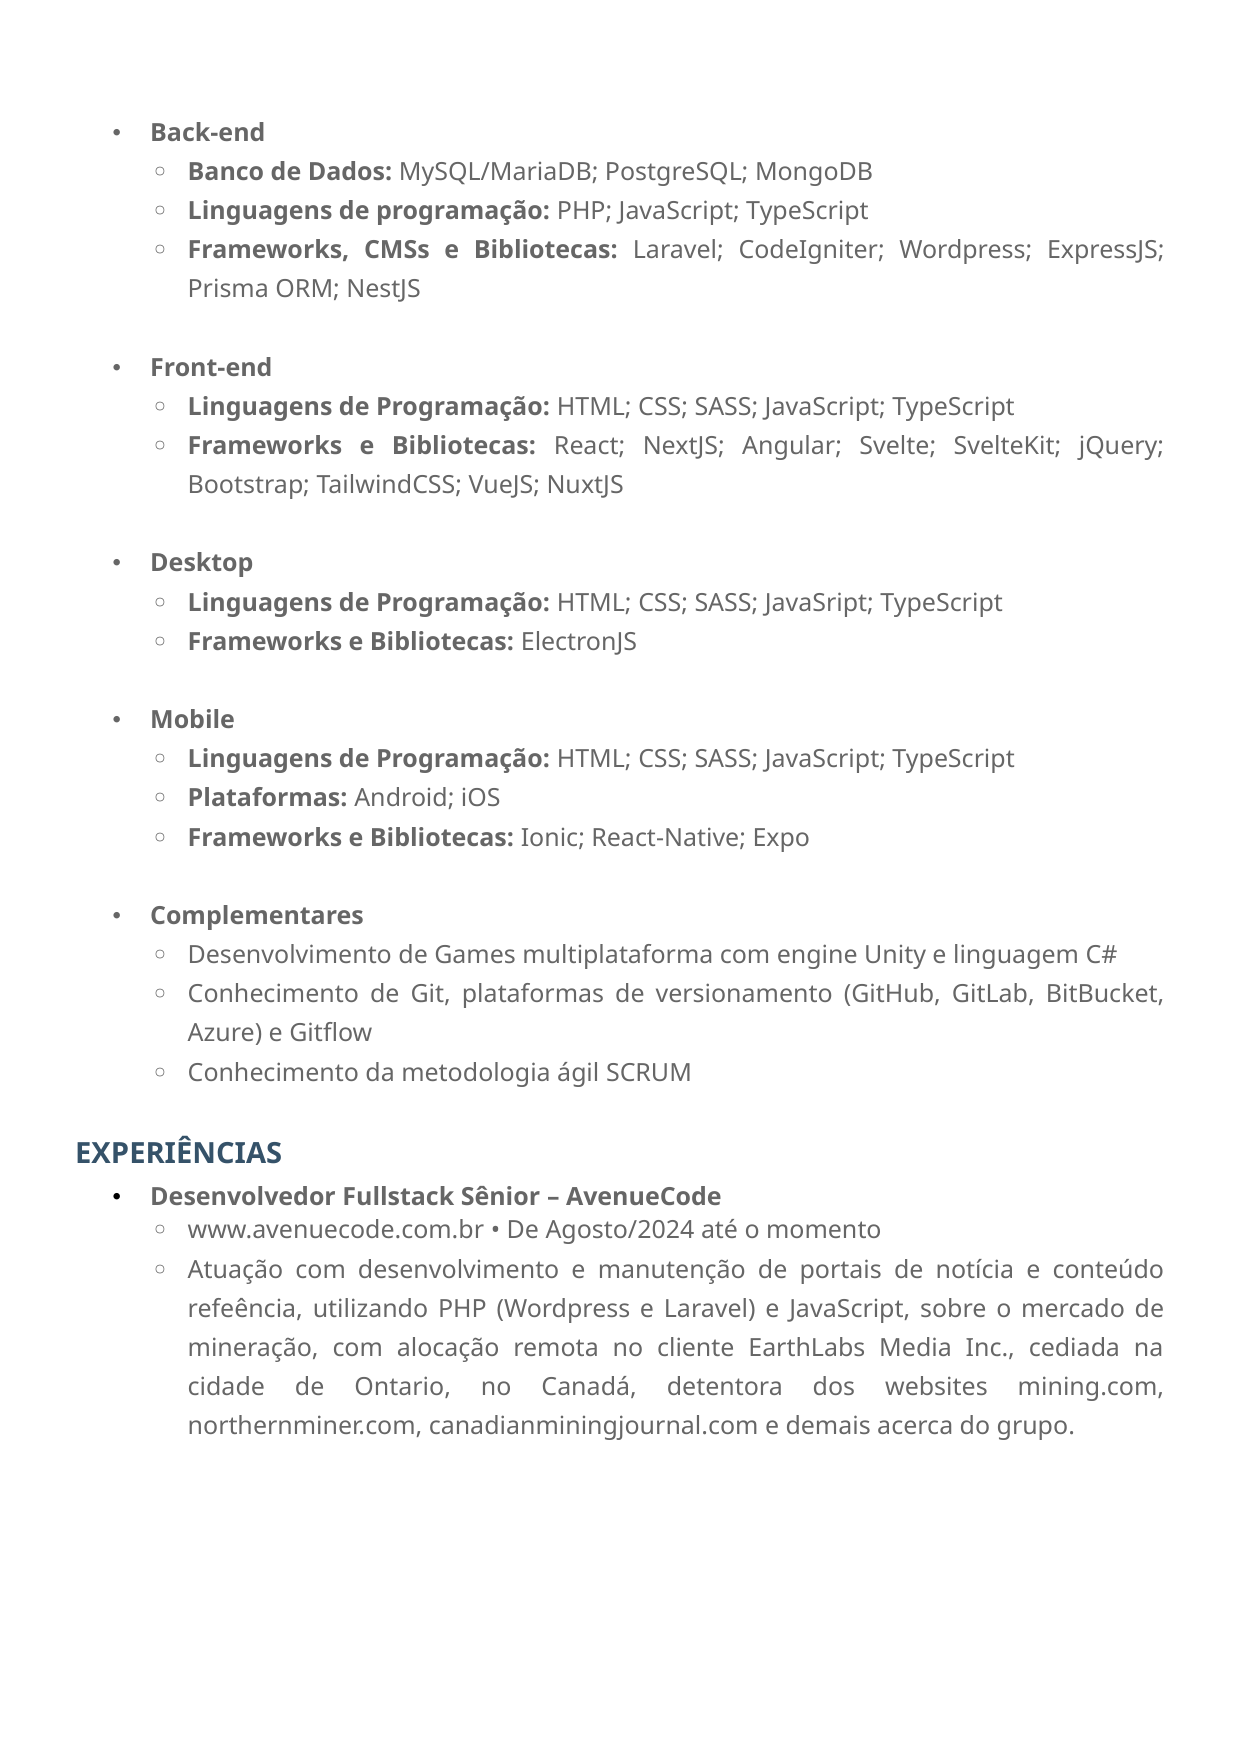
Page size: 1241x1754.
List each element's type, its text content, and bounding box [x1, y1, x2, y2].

text EXPERIÊNCIAS [75, 1132, 1165, 1172]
list Frameworks e Bibliotecas: React; NextJS; Angular; Svelte; SvelteKit; jQuery; Bootstrap; TailwindCSS; VueJS; NuxtJS [150, 427, 1165, 501]
list Atuação com desenvolvimento e manutenção de portais de notícia e conteúdo refeência, utilizando PHP (Wordpress e Laravel) e JavaScript, sobre o mercado de mineração, com alocação remota no cliente EarthLabs Media Inc., cediada na cidade de Ontario, no Canadá, detentora dos websites mining.com, northernminer.com, canadianminingjournal.com e demais acerca do grupo. [150, 1251, 1165, 1442]
list Desenvolvedor Fullstack Sênior – AvenueCode [112, 1178, 1165, 1212]
list Mobile [112, 702, 1165, 736]
list Frameworks e Bibliotecas: Ionic; React-Native; Expo [150, 819, 1165, 853]
list Conhecimento da metodologia ágil SCRUM [150, 1054, 1165, 1088]
list Linguagens de Programação: HTML; CSS; SASS; JavaScript; TypeScript [150, 741, 1165, 775]
list Linguagens de Programação: HTML; CSS; SASS; JavaScript; TypeScript [150, 388, 1165, 422]
list Linguagens de programação: PHP; JavaScript; TypeScript [150, 192, 1165, 227]
list Back-end [112, 114, 1165, 148]
list Complementares [112, 897, 1165, 932]
list Frameworks e Bibliotecas: ElectronJS [150, 623, 1165, 657]
list Desenvolvimento de Games multiplataforma com engine Unity e linguagem C# [150, 937, 1165, 971]
list Frameworks, CMSs e Bibliotecas: Laravel; CodeIgniter; Wordpress; ExpressJS; Prisma ORM; NestJS [150, 232, 1165, 305]
list Plataformas: Android; iOS [150, 780, 1165, 814]
list www.avenuecode.com.br • De Agosto/2024 até o momento [150, 1212, 1165, 1246]
list Conhecimento de Git, plataformas de versionamento (GitHub, GitLab, BitBucket, Azure) e Gitflow [150, 976, 1165, 1049]
list Desktop [112, 545, 1165, 579]
list Banco de Dados: MySQL/MariaDB; PostgreSQL; MongoDB [150, 153, 1165, 187]
list Front-end [112, 349, 1165, 383]
list Linguagens de Programação: HTML; CSS; SASS; JavaSript; TypeScript [150, 584, 1165, 618]
